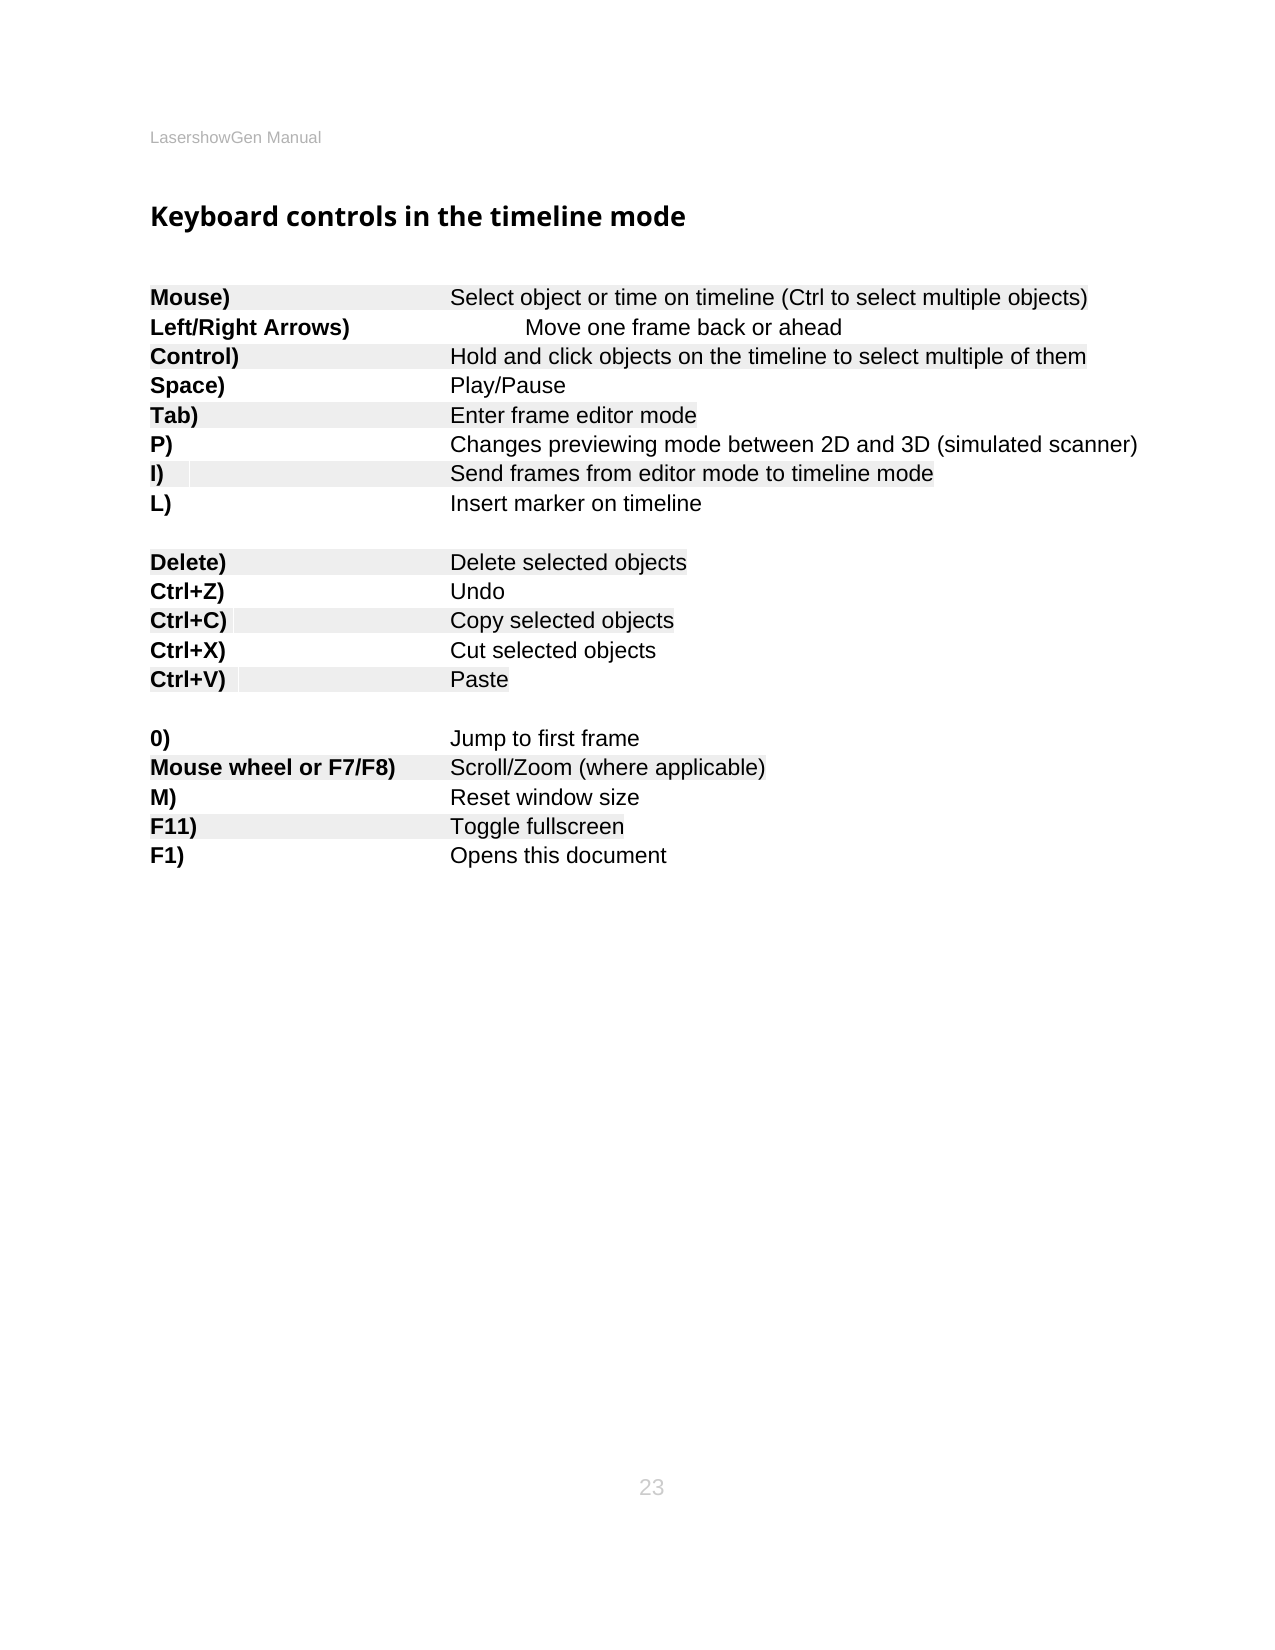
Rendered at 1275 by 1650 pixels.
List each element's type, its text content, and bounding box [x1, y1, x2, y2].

text 0) Jump to first frame [150, 725, 1153, 751]
text I) Send frames from editor mode to timeline mode [150, 461, 1153, 487]
text L) Insert marker on timeline [150, 490, 1153, 516]
subtitle Keyboard controls in the timeline mode [150, 197, 1153, 234]
text Space) Play/Pause [150, 373, 1153, 398]
text Ctrl+X) Cut selected objects [150, 637, 1153, 663]
text F11) Toggle fullscreen [150, 813, 1153, 839]
text Ctrl+Z) Undo [150, 578, 1153, 604]
text Mouse) Select object or time on timeline (Ctrl to select multiple objects) [150, 285, 1153, 310]
text Mouse wheel or F7/F8) Scroll/Zoom (where applicable) [150, 755, 1153, 780]
text P) Changes previewing mode between 2D and 3D (simulated scanner) [150, 432, 1153, 457]
text Tab) Enter frame editor mode [150, 402, 1153, 428]
text Ctrl+V) Paste [150, 667, 1153, 692]
text Ctrl+C) Copy selected objects [150, 608, 1153, 633]
text F1) Opens this document [150, 843, 1153, 868]
text M) Reset window size [150, 784, 1153, 810]
text Delete) Delete selected objects [150, 549, 1153, 575]
text Left/Right Arrows) Move one frame back or ahead [150, 314, 1153, 340]
text Control) Hold and click objects on the timeline to select multiple of them [150, 343, 1153, 369]
